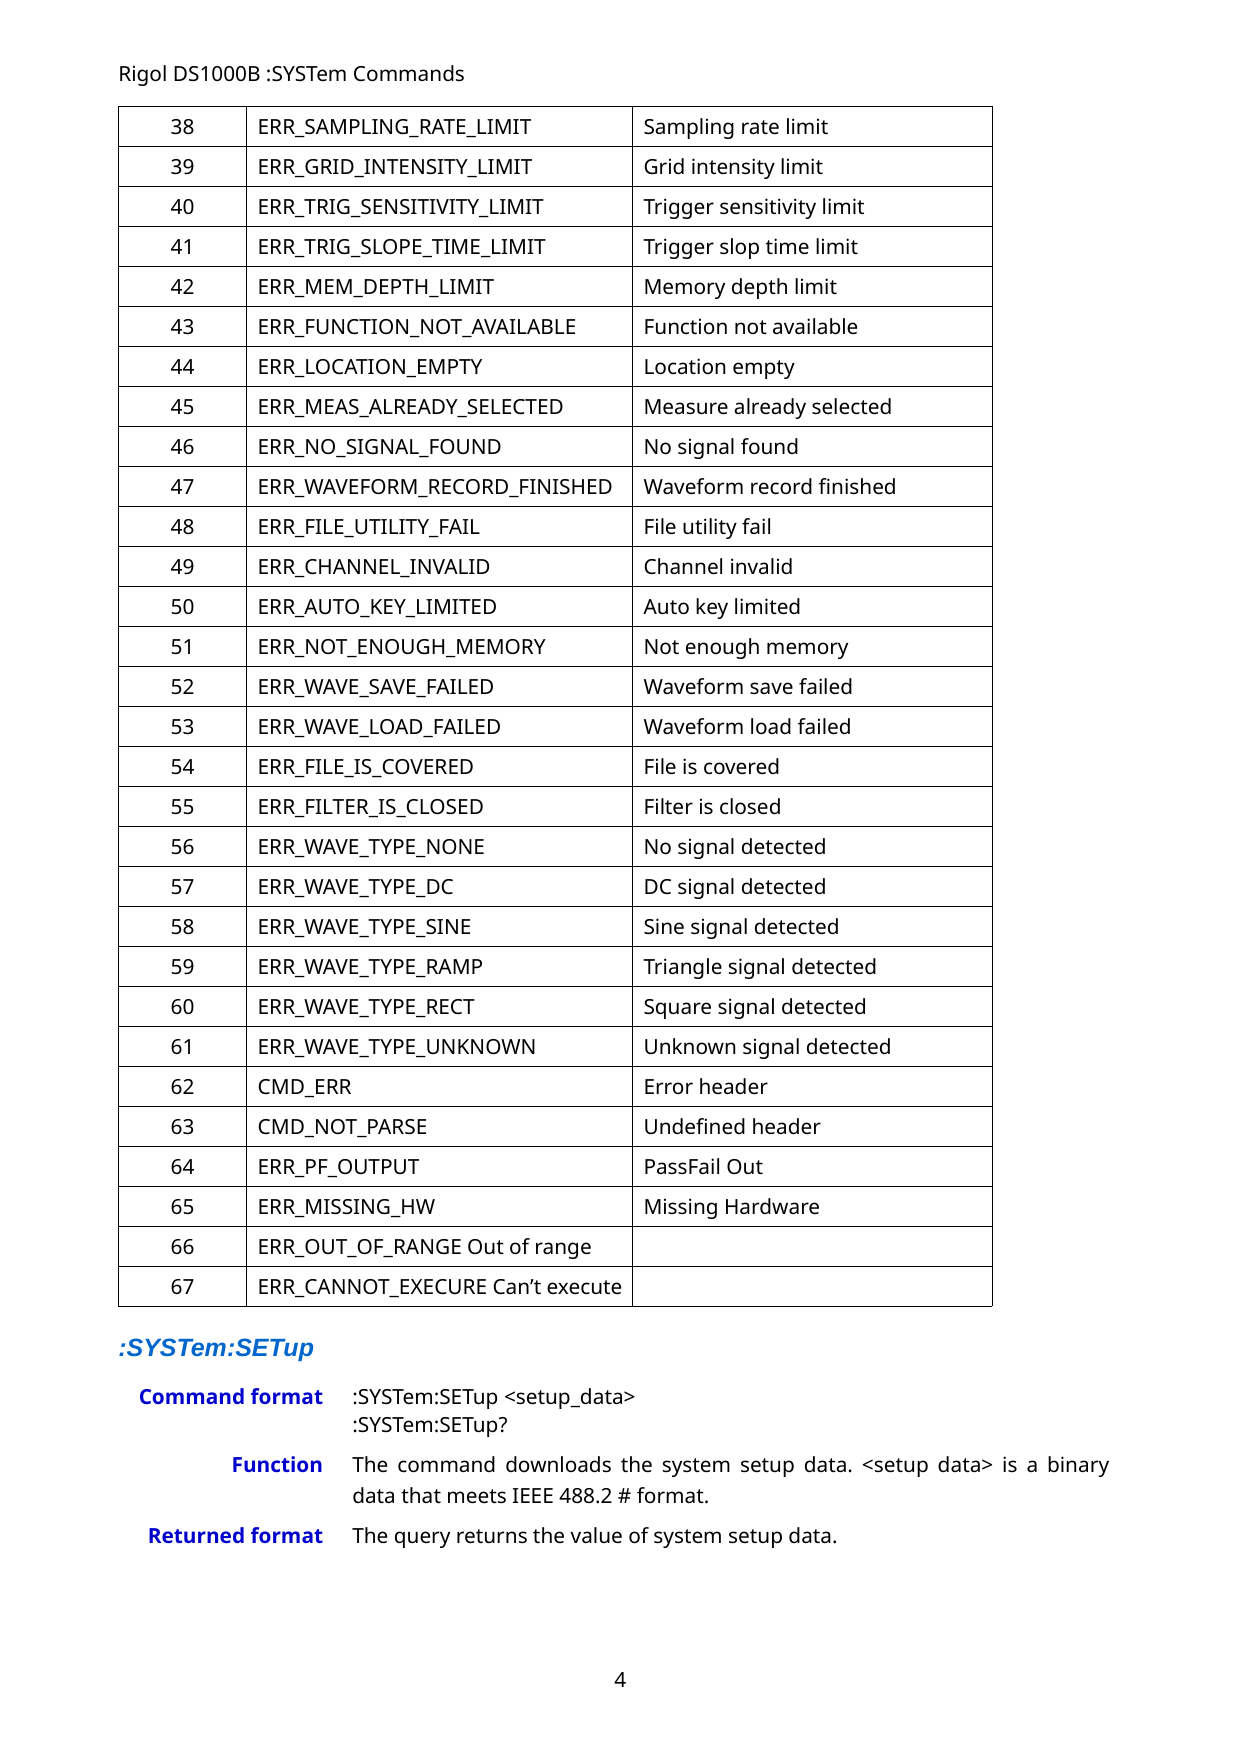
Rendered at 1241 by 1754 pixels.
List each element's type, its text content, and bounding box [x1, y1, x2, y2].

table_cell 55 [119, 787, 246, 826]
table_cell Not enough memory [633, 627, 992, 666]
table_cell 48 [119, 507, 246, 546]
table_cell 64 [119, 1147, 246, 1186]
table_cell ERR_MEM_DEPTH_LIMIT [247, 267, 632, 306]
table_cell ERR_FILTER_IS_CLOSED [247, 787, 632, 826]
table_cell 67 [119, 1267, 246, 1306]
table_cell ERR_FUNCTION_NOT_AVAILABLE [247, 307, 632, 346]
table_cell CMD_NOT_PARSE [247, 1107, 632, 1146]
table_cell 43 [119, 307, 246, 346]
table_cell 47 [119, 467, 246, 506]
table_cell 38 [119, 107, 246, 146]
table_cell ERR_MISSING_HW [247, 1187, 632, 1226]
table_cell 42 [119, 267, 246, 306]
table_cell Trigger slop time limit [633, 227, 992, 266]
table_cell 63 [119, 1107, 246, 1146]
table_cell ERR_WAVE_TYPE_DC [247, 867, 632, 906]
table_cell Channel invalid [633, 547, 992, 586]
table_cell PassFail Out [633, 1147, 992, 1186]
table_cell ERR_MEAS_ALREADY_SELECTED [247, 387, 632, 426]
table_cell ERR_NOT_ENOUGH_MEMORY [247, 627, 632, 666]
table_cell 65 [119, 1187, 246, 1226]
table_cell Unknown signal detected [633, 1027, 992, 1066]
table_cell 51 [119, 627, 246, 666]
table_cell ERR_GRID_INTENSITY_LIMIT [247, 147, 632, 186]
table_cell ERR_TRIG_SLOPE_TIME_LIMIT [247, 227, 632, 266]
table_cell 66 [119, 1227, 246, 1266]
table_cell 44 [119, 347, 246, 386]
table_cell Sampling rate limit [633, 107, 992, 146]
table_cell ERR_AUTO_KEY_LIMITED [247, 587, 632, 626]
table_cell Waveform save failed [633, 667, 992, 706]
table_cell ERR_CHANNEL_INVALID [247, 547, 632, 586]
table_cell [633, 1227, 992, 1266]
table_cell ERR_CANNOT_EXECURE Can’t execute [247, 1267, 632, 1306]
table_cell Trigger sensitivity limit [633, 187, 992, 226]
table_header :SYSTem:SETup <setup_data> :SYSTem:SETup? [346, 1376, 1123, 1445]
table_cell ERR_FILE_IS_COVERED [247, 747, 632, 786]
table_cell Location empty [633, 347, 992, 386]
table_cell Square signal detected [633, 987, 992, 1026]
table_cell The query returns the value of system setup data. [346, 1515, 1123, 1555]
table_cell [633, 1267, 992, 1306]
table_cell 46 [119, 427, 246, 466]
table_cell 50 [119, 587, 246, 626]
table_cell ERR_WAVE_TYPE_NONE [247, 827, 632, 866]
table_cell 41 [119, 227, 246, 266]
table_cell 40 [119, 187, 246, 226]
table_cell ERR_WAVE_TYPE_UNKNOWN [247, 1027, 632, 1066]
table_cell ERR_PF_OUTPUT [247, 1147, 632, 1186]
table_cell ERR_LOCATION_EMPTY [247, 347, 632, 386]
table_cell Triangle signal detected [633, 947, 992, 986]
table_cell ERR_WAVE_SAVE_FAILED [247, 667, 632, 706]
table_cell ERR_WAVE_TYPE_RECT [247, 987, 632, 1026]
table_cell 39 [119, 147, 246, 186]
table_cell 52 [119, 667, 246, 706]
table_cell Filter is closed [633, 787, 992, 826]
table_cell 45 [119, 387, 246, 426]
table_cell ERR_WAVEFORM_RECORD_FINISHED [247, 467, 632, 506]
table_cell DC signal detected [633, 867, 992, 906]
table_cell Function [118, 1445, 346, 1515]
table_cell Memory depth limit [633, 267, 992, 306]
table_cell ERR_SAMPLING_RATE_LIMIT [247, 107, 632, 146]
table_cell File utility fail [633, 507, 992, 546]
table_cell 61 [119, 1027, 246, 1066]
table_header Command format [118, 1376, 346, 1445]
table_cell Returned format [118, 1515, 346, 1555]
table_cell 49 [119, 547, 246, 586]
table_cell Missing Hardware [633, 1187, 992, 1226]
table_cell 60 [119, 987, 246, 1026]
table_cell Grid intensity limit [633, 147, 992, 186]
table_cell ERR_OUT_OF_RANGE Out of range [247, 1227, 632, 1266]
table_cell Sine signal detected [633, 907, 992, 946]
table_cell ERR_FILE_UTILITY_FAIL [247, 507, 632, 546]
table_cell No signal found [633, 427, 992, 466]
table_cell ERR_NO_SIGNAL_FOUND [247, 427, 632, 466]
table_cell ERR_TRIG_SENSITIVITY_LIMIT [247, 187, 632, 226]
table_cell Waveform load failed [633, 707, 992, 746]
table_cell ERR_WAVE_TYPE_SINE [247, 907, 632, 946]
table_cell ERR_WAVE_LOAD_FAILED [247, 707, 632, 746]
table_cell Function not available [633, 307, 992, 346]
table_cell 56 [119, 827, 246, 866]
table_cell Measure already selected [633, 387, 992, 426]
table_cell CMD_ERR [247, 1067, 632, 1106]
table_cell File is covered [633, 747, 992, 786]
table_cell Undefined header [633, 1107, 992, 1146]
table_cell ERR_WAVE_TYPE_RAMP [247, 947, 632, 986]
table_cell 62 [119, 1067, 246, 1106]
table_cell 53 [119, 707, 246, 746]
table_cell Auto key limited [633, 587, 992, 626]
table_cell No signal detected [633, 827, 992, 866]
table_cell The command downloads the system setup data. <setup data> is a binary data that meets IEEE 488.2 # format. [346, 1445, 1123, 1515]
table_cell Waveform record finished [633, 467, 992, 506]
table_cell 58 [119, 907, 246, 946]
table_cell 54 [119, 747, 246, 786]
table_cell Error header [633, 1067, 992, 1106]
table_cell 57 [119, 867, 246, 906]
subtitle :SYSTem:SETup [118, 1333, 1122, 1362]
table_cell 59 [119, 947, 246, 986]
